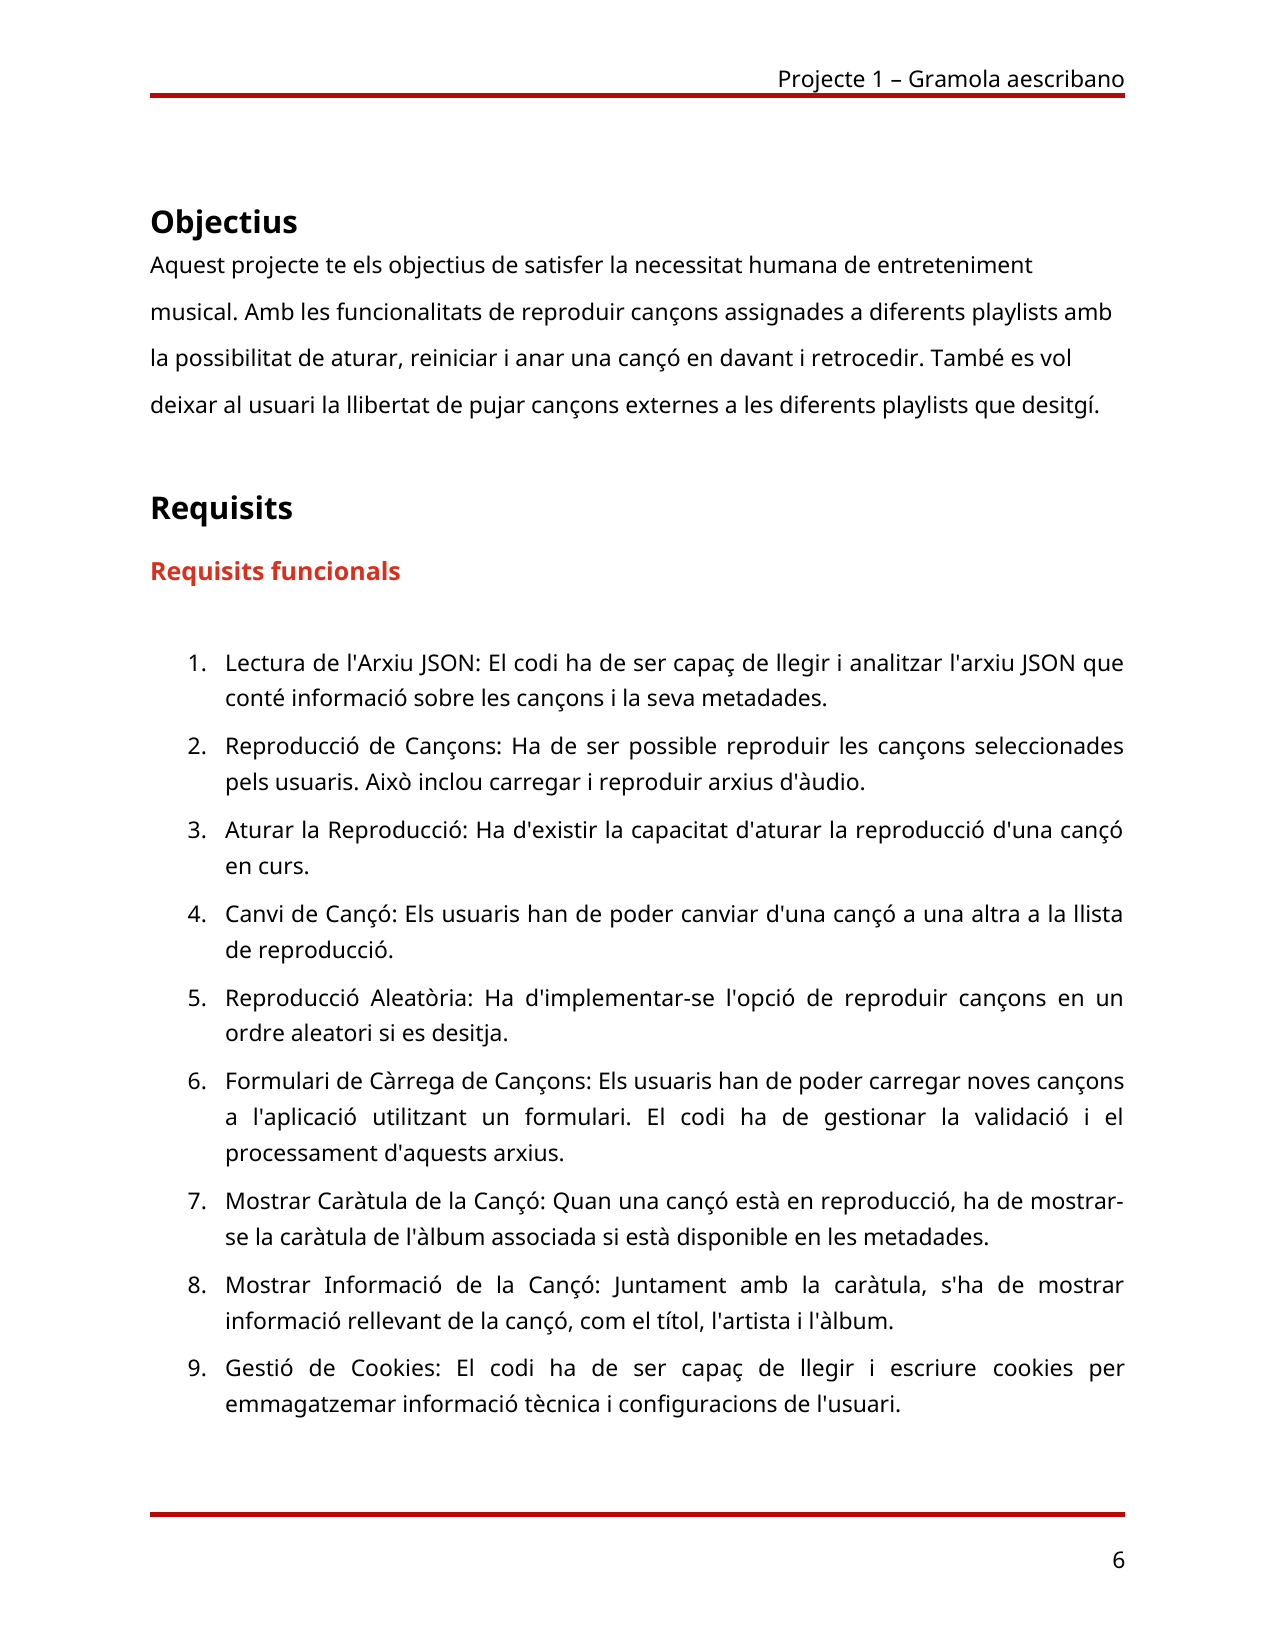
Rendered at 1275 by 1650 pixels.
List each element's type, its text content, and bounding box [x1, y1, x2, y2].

subtitle Requisits funcionals [150, 554, 1125, 588]
list Canvi de Cançó: Els usuaris han de poder canviar d'una cançó a una altra a la llista de reproducció. [187, 898, 1125, 965]
picture [150, 1512, 1125, 1517]
list Mostrar Caràtula de la Cançó: Quan una cançó està en reproducció, ha de mostrar-se la caràtula de l'àlbum associada si està disponible en les metadades. [187, 1185, 1125, 1252]
list Reproducció Aleatòria: Ha d'implementar-se l'opció de reproduir cançons en un ordre aleatori si es desitja. [187, 981, 1125, 1049]
list Aturar la Reproducció: Ha d'existir la capacitat d'aturar la reproducció d'una cançó en curs. [187, 814, 1125, 881]
list Gestió de Cookies: El codi ha de ser capaç de llegir i escriure cookies per emmagatzemar informació tècnica i configuracions de l'usuari. [187, 1352, 1125, 1419]
picture [150, 93, 1125, 98]
list Mostrar Informació de la Cançó: Juntament amb la caràtula, s'ha de mostrar informació rellevant de la cançó, com el títol, l'artista i l'àlbum. [187, 1269, 1125, 1336]
subtitle Requisits [150, 486, 939, 529]
text Aquest projecte te els objectius de satisfer la necessitat humana de entreteniment musical. Amb les funcionalitats de reproduir cançons assignades a diferents playlists amb la possibilitat de aturar, reiniciar i anar una cançó en davant i retrocedir. També es vol deixar al usuari la llibertat de pujar cançons externes a les diferents playlists que desitgí. [150, 248, 1125, 420]
list Formulari de Càrrega de Cançons: Els usuaris han de poder carregar noves cançons a l'aplicació utilitzant un formulari. El codi ha de gestionar la validació i el processament d'aquests arxius. [187, 1065, 1125, 1168]
list Lectura de l'Arxiu JSON: El codi ha de ser capaç de llegir i analitzar l'arxiu JSON que conté informació sobre les cançons i la seva metadades. [187, 646, 1125, 714]
subtitle Objectius [150, 200, 939, 243]
list Reproducció de Cançons: Ha de ser possible reproduir les cançons seleccionades pels usuaris. Això inclou carregar i reproduir arxius d'àudio. [187, 730, 1125, 797]
